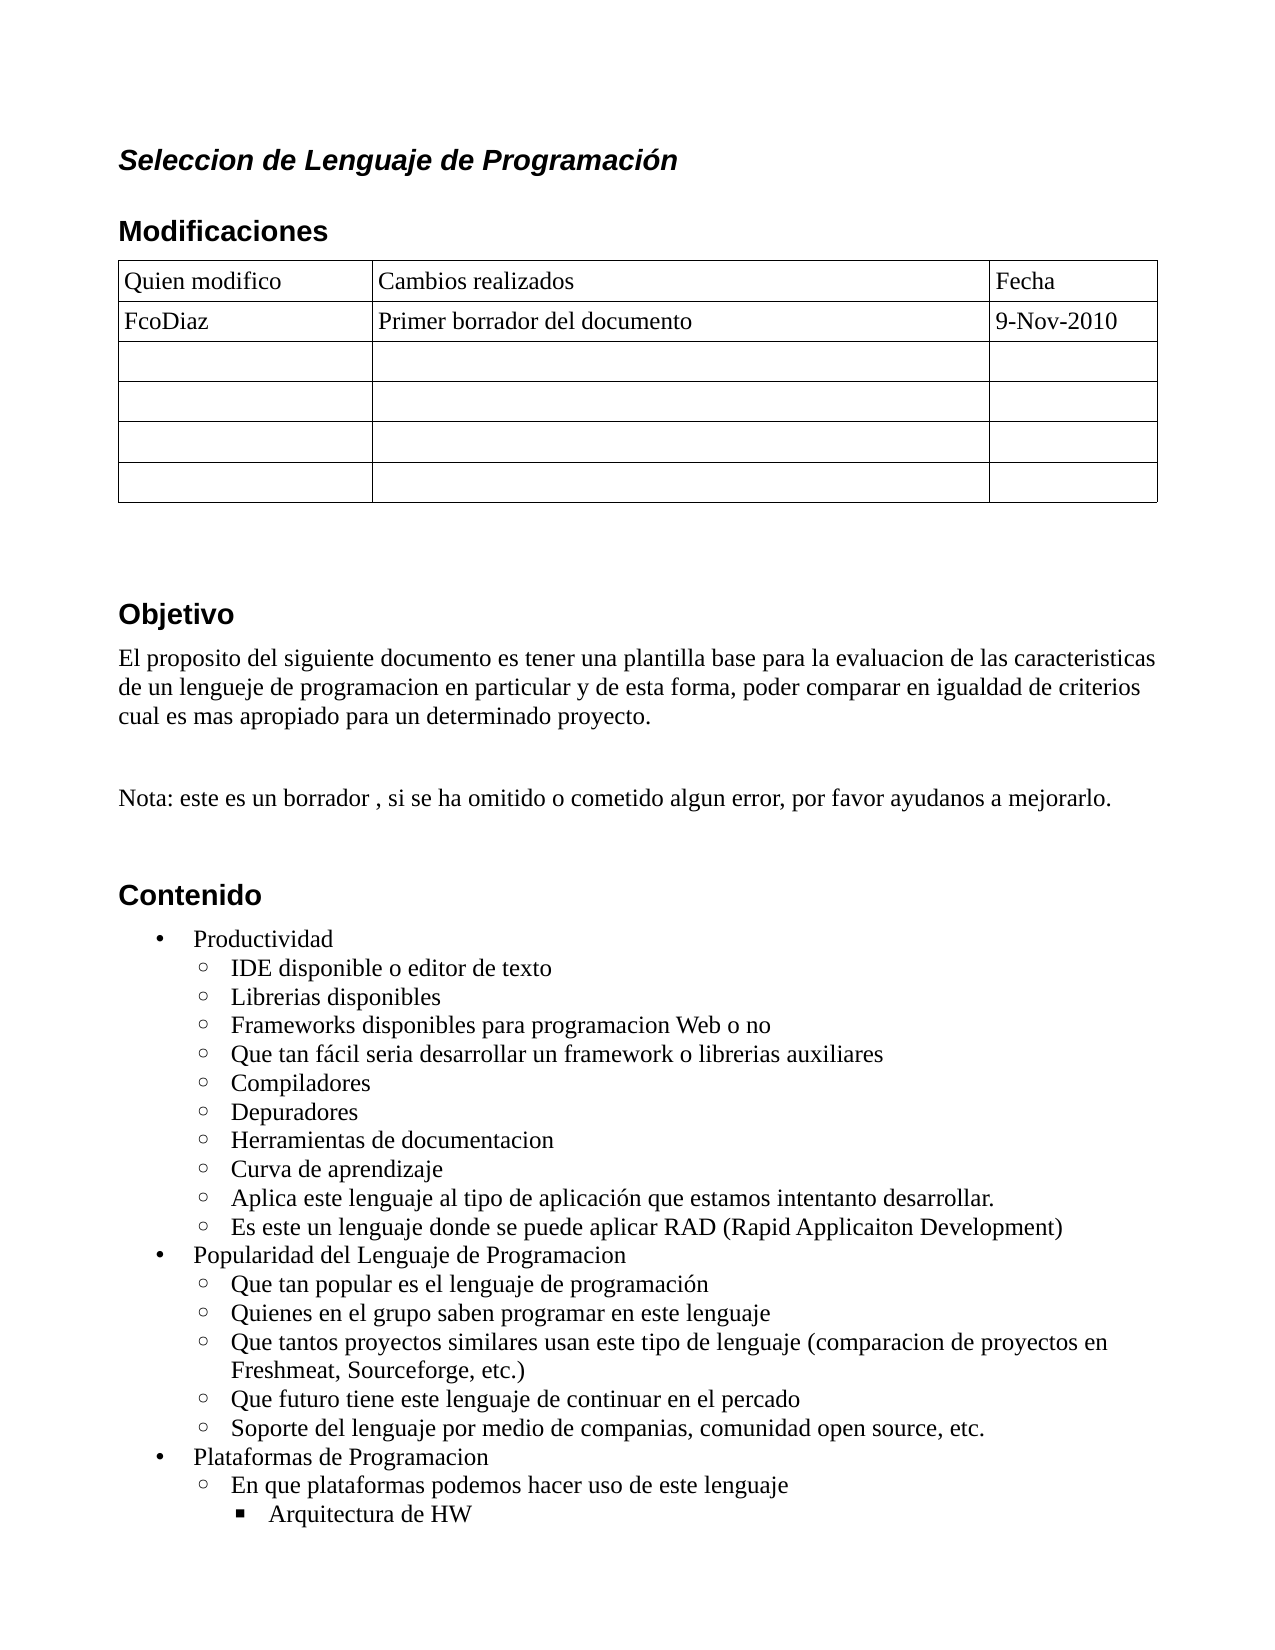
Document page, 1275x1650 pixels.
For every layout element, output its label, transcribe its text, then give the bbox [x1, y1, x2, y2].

text Nota: este es un borrador , si se ha omitido o cometido algun error, por favor ayudanos a mejorarlo. [118, 783, 1157, 812]
list Es este un lenguaje donde se puede aplicar RAD (Rapid Applicaiton Development) [193, 1212, 1157, 1241]
list Popularidad del Lenguaje de Programacion [156, 1241, 1157, 1269]
table_cell [373, 463, 989, 502]
table_cell 9-Nov-2010 [990, 302, 1157, 341]
table_header Quien modifico [119, 261, 372, 301]
list Plataformas de Programacion [156, 1442, 1157, 1471]
list Frameworks disponibles para programacion Web o no [193, 1011, 1157, 1039]
table_header Cambios realizados [373, 261, 989, 301]
table_cell [373, 382, 989, 421]
list Quienes en el grupo saben programar en este lenguaje [193, 1298, 1157, 1327]
table_cell [990, 463, 1157, 502]
list Aplica este lenguaje al tipo de aplicación que estamos intentanto desarrollar. [193, 1183, 1157, 1212]
table_cell [373, 422, 989, 462]
table_cell Primer borrador del documento [373, 302, 989, 341]
list Arquitectura de HW [231, 1499, 1157, 1528]
list Herramientas de documentacion [193, 1126, 1157, 1154]
table_cell [119, 382, 372, 421]
list Compiladores [193, 1068, 1157, 1097]
list Que tan popular es el lenguaje de programación [193, 1269, 1157, 1298]
table_cell [119, 463, 372, 502]
table_cell FcoDiaz [119, 302, 372, 341]
table_cell [990, 342, 1157, 381]
table_cell [990, 382, 1157, 421]
list Soporte del lenguaje por medio de companias, comunidad open source, etc. [193, 1413, 1157, 1442]
list Que tan fácil seria desarrollar un framework o librerias auxiliares [193, 1039, 1157, 1068]
table_cell [119, 342, 372, 381]
list Librerias disponibles [193, 982, 1157, 1011]
subtitle Objetivo [118, 597, 1157, 631]
subtitle Modificaciones [118, 214, 1157, 248]
table_cell [119, 422, 372, 462]
list IDE disponible o editor de texto [193, 953, 1157, 982]
text El proposito del siguiente documento es tener una plantilla base para la evaluacion de las caracteristicas de un lengueje de programacion en particular y de esta forma, poder comparar en igualdad de criterios cual es mas apropiado para un determinado proyecto. [118, 643, 1157, 729]
subtitle Seleccion de Lenguaje de Programación [118, 143, 1157, 177]
list Que futuro tiene este lenguaje de continuar en el percado [193, 1384, 1157, 1413]
list Productividad [156, 924, 1157, 953]
table_cell [990, 422, 1157, 462]
list Depuradores [193, 1097, 1157, 1126]
table_cell [373, 342, 989, 381]
list Que tantos proyectos similares usan este tipo de lenguaje (comparacion de proyectos en Freshmeat, Sourceforge, etc.) [193, 1327, 1157, 1384]
list Curva de aprendizaje [193, 1154, 1157, 1183]
table_header Fecha [990, 261, 1157, 301]
list En que plataformas podemos hacer uso de este lenguaje [193, 1471, 1157, 1499]
subtitle Contenido [118, 878, 1157, 912]
